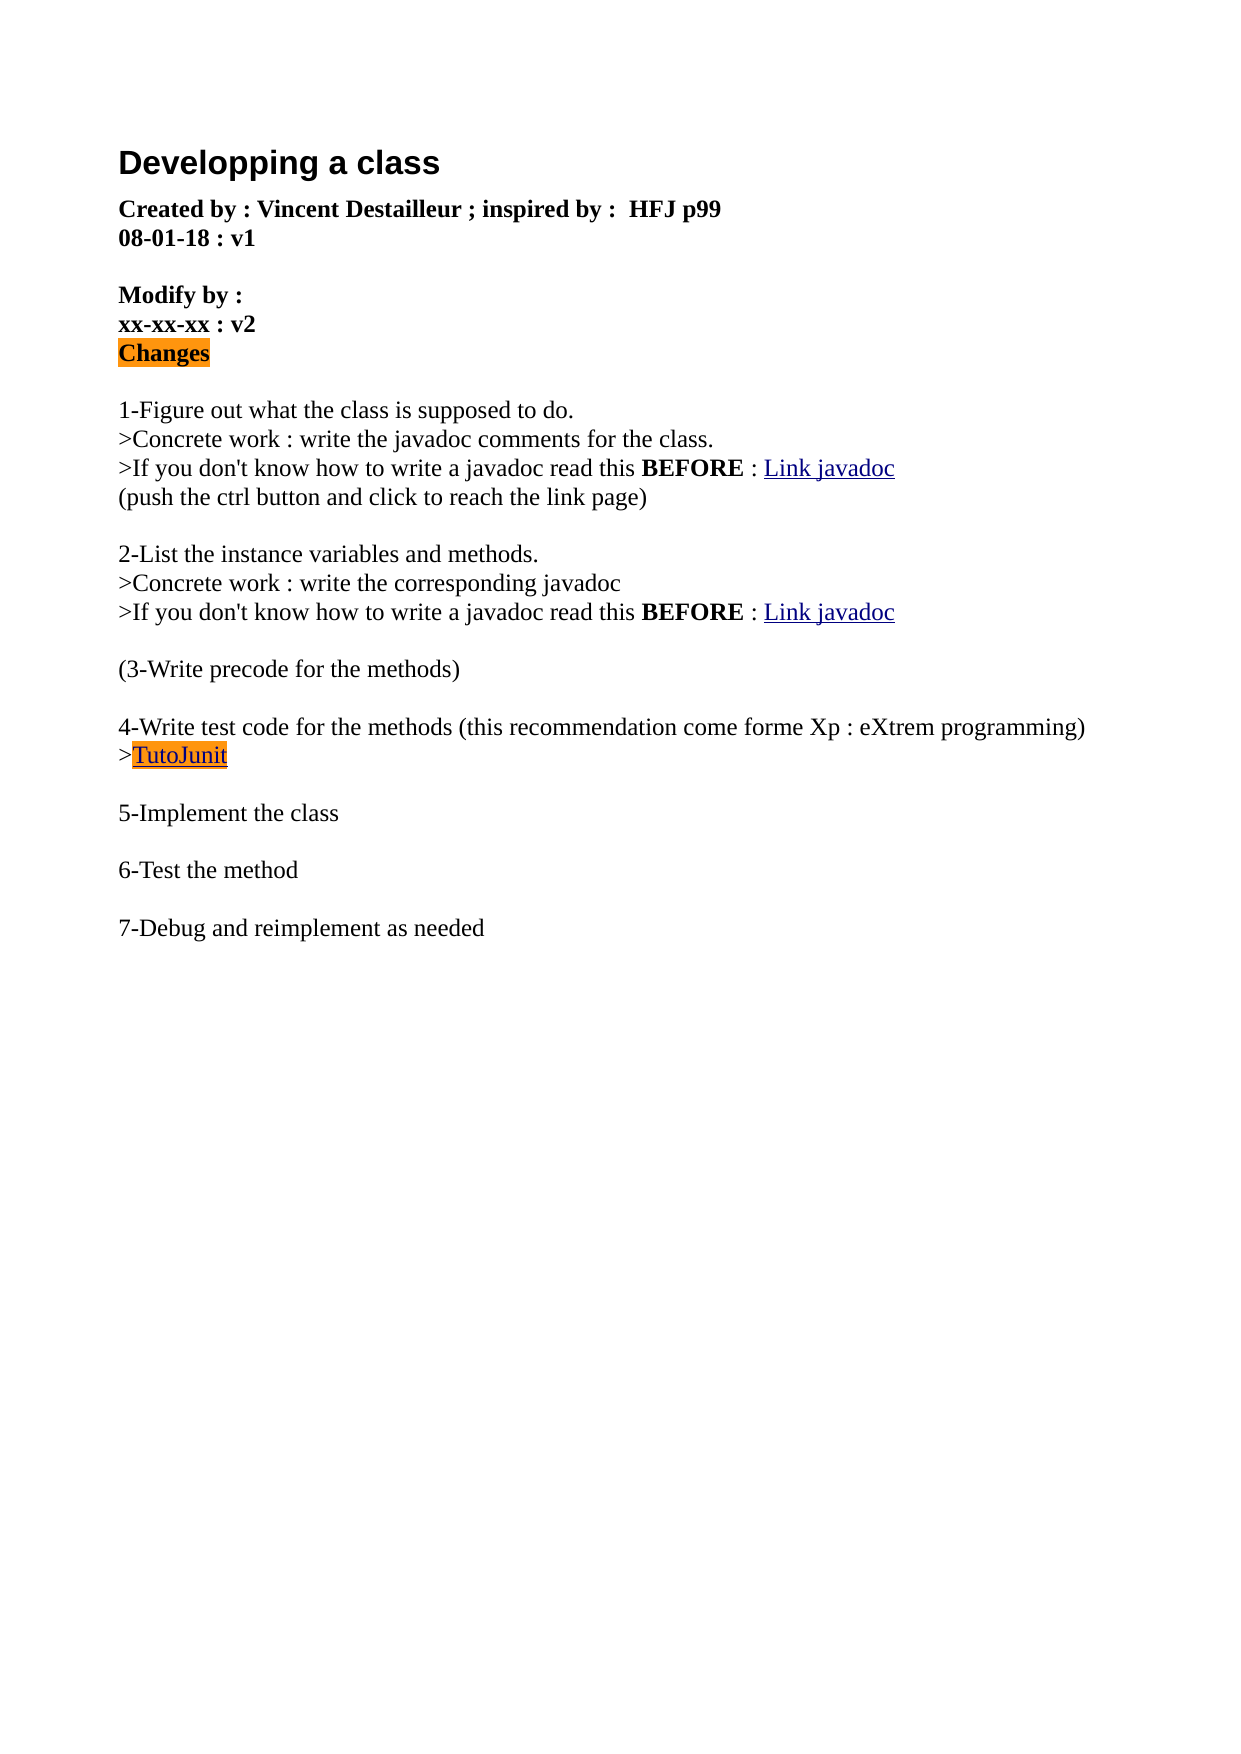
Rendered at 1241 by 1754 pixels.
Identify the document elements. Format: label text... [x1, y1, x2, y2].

text >If you don't know how to write a javadoc read this BEFORE : Link javadoc [118, 597, 1122, 626]
text (3-Write precode for the methods) [118, 654, 1122, 683]
text 4-Write test code for the methods (this recommendation come forme Xp : eXtrem programming) [118, 712, 1122, 741]
text (push the ctrl button and click to reach the link page) [118, 482, 1122, 511]
text 08-01-18 : v1 [118, 223, 1122, 252]
text >Concrete work : write the javadoc comments for the class. [118, 424, 1122, 453]
text >Concrete work : write the corresponding javadoc [118, 568, 1122, 597]
text 7-Debug and reimplement as needed [118, 913, 1122, 942]
text Changes [118, 338, 1122, 367]
text 1-Figure out what the class is supposed to do. [118, 396, 1122, 424]
text 5-Implement the class [118, 798, 1122, 827]
subtitle Developping a class [118, 143, 1122, 182]
text 2-List the instance variables and methods. [118, 539, 1122, 568]
text Created by : Vincent Destailleur ; inspired by : HFJ p99 [118, 194, 1122, 223]
text >If you don't know how to write a javadoc read this BEFORE : Link javadoc [118, 453, 1122, 482]
text xx-xx-xx : v2 [118, 309, 1122, 338]
text >TutoJunit [118, 741, 1122, 769]
text Modify by : [118, 281, 1122, 309]
text 6-Test the method [118, 856, 1122, 884]
